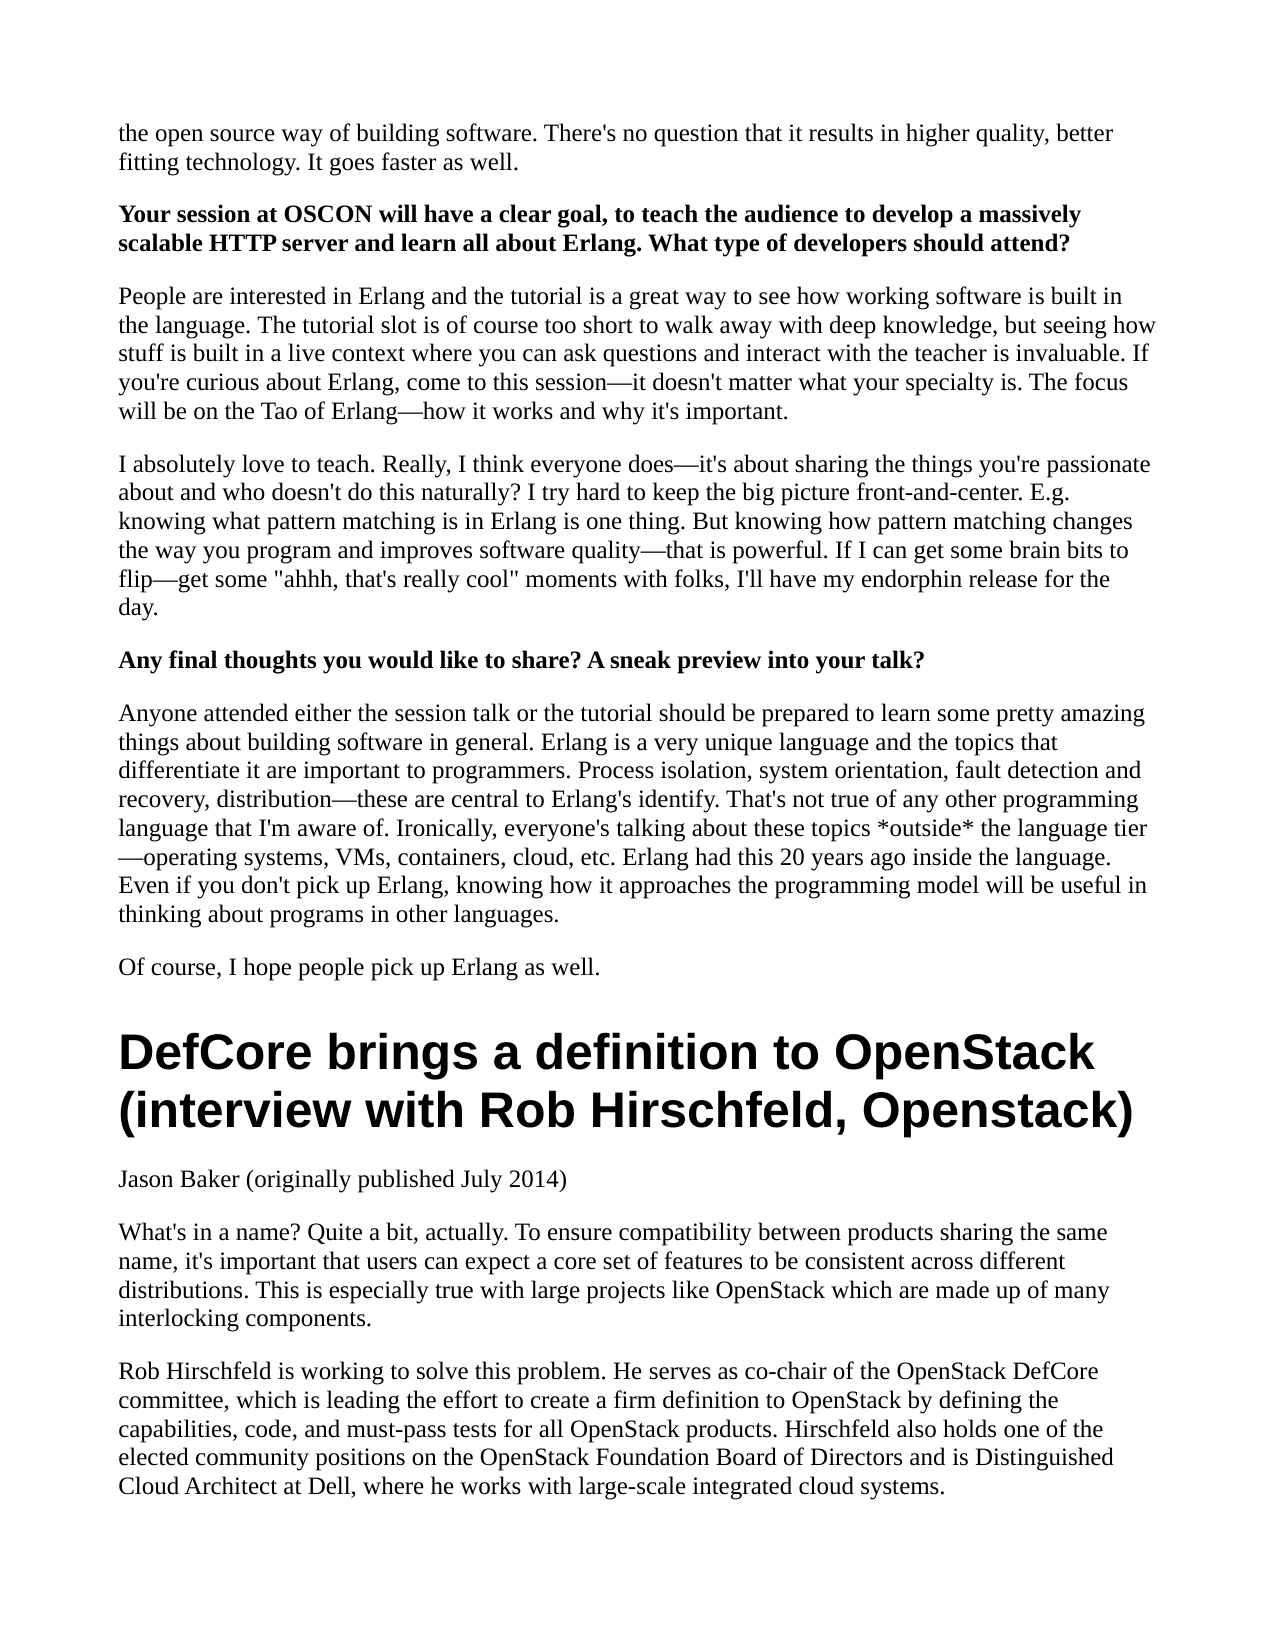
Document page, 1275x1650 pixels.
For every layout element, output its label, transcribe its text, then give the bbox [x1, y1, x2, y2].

text Jason Baker (originally published July 2014) [118, 1164, 1157, 1193]
text I absolutely love to teach. Really, I think everyone does—it's about sharing the things you're passionate about and who doesn't do this naturally? I try hard to keep the big picture front-and-center. E.g. knowing what pattern matching is in Erlang is one thing. But knowing how pattern matching changes the way you program and improves software quality—that is powerful. If I can get some brain bits to flip—get some "ahhh, that's really cool" moments with folks, I'll have my endorphin release for the day. [118, 449, 1157, 621]
text the open source way of building software. There's no question that it results in higher quality, better fitting technology. It goes faster as well. [118, 118, 1157, 176]
text Rob Hirschfeld is working to solve this problem. He serves as co-chair of the OpenStack DefCore committee, which is leading the effort to create a firm definition to OpenStack by defining the capabilities, code, and must-pass tests for all OpenStack products. Hirschfeld also holds one of the elected community positions on the OpenStack Foundation Board of Directors and is Distinguished Cloud Architect at Dell, where he works with large-scale integrated cloud systems. [118, 1356, 1157, 1500]
text What's in a name? Quite a bit, actually. To ensure compatibility between products sharing the same name, it's important that users can expect a core set of features to be consistent across different distributions. This is especially true with large projects like OpenStack which are made up of many interlocking components. [118, 1217, 1157, 1332]
text Your session at OSCON will have a clear goal, to teach the audience to develop a massively scalable HTTP server and learn all about Erlang. What type of developers should attend? [118, 199, 1157, 257]
subtitle DefCore brings a definition to OpenStack (interview with Rob Hirschfeld, Openstack) [118, 1023, 1157, 1138]
text Any final thoughts you would like to share? A sneak preview into your talk? [118, 645, 1157, 674]
text Anyone attended either the session talk or the tutorial should be prepared to learn some pretty amazing things about building software in general. Erlang is a very unique language and the topics that differentiate it are important to programmers. Process isolation, system orientation, fault detection and recovery, distribution—these are central to Erlang's identify. That's not true of any other programming language that I'm aware of. Ironically, everyone's talking about these topics *outside* the language tier—operating systems, VMs, containers, cloud, etc. Erlang had this 20 years ago inside the language. Even if you don't pick up Erlang, knowing how it approaches the programming model will be useful in thinking about programs in other languages. [118, 698, 1157, 928]
text Of course, I hope people pick up Erlang as well. [118, 952, 1157, 981]
text People are interested in Erlang and the tutorial is a great way to see how working software is built in the language. The tutorial slot is of course too short to walk away with deep knowledge, but seeing how stuff is built in a live context where you can ask questions and interact with the teacher is invaluable. If you're curious about Erlang, come to this session—it doesn't matter what your specialty is. The focus will be on the Tao of Erlang—how it works and why it's important. [118, 281, 1157, 425]
